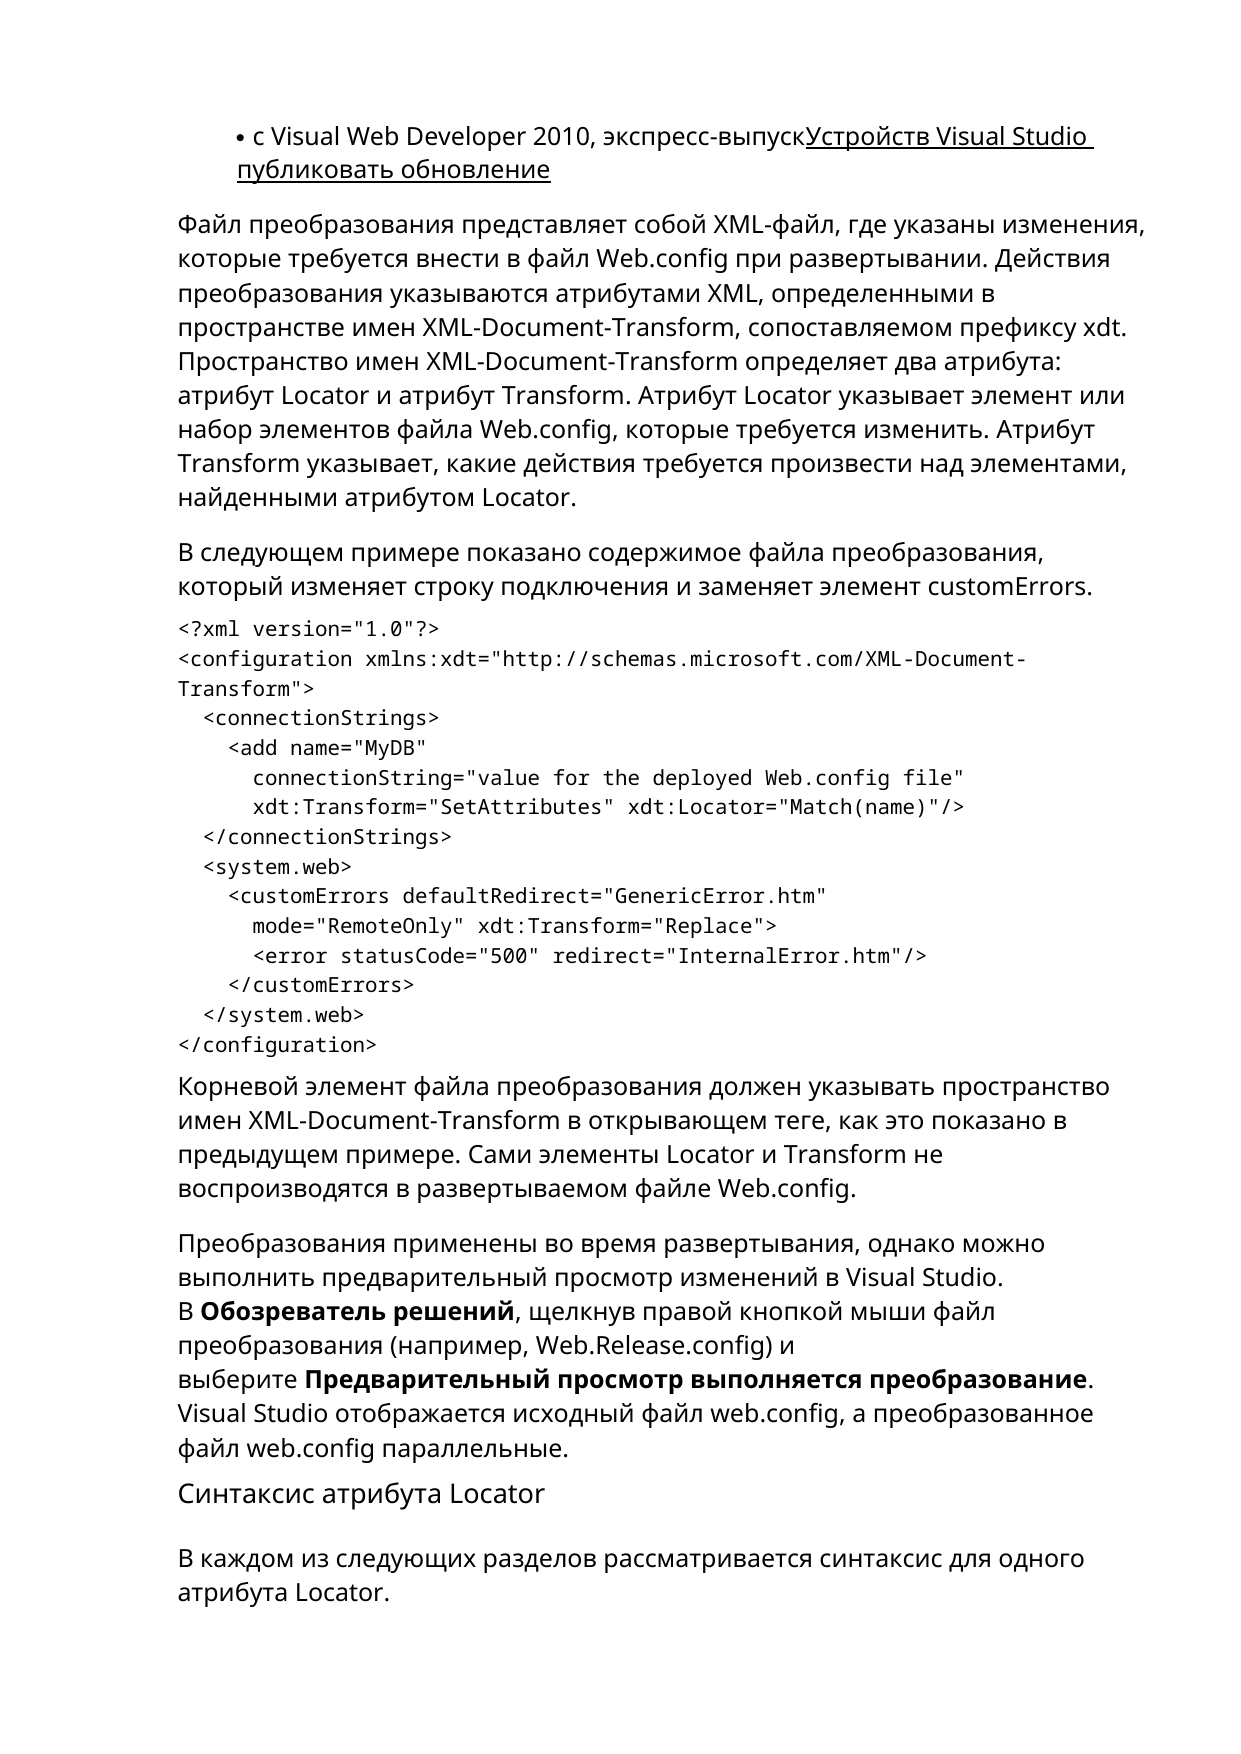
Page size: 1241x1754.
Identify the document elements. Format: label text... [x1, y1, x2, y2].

text <configuration xmlns:xdt="http://schemas.microsoft.com/XML-Document-Transform"> [177, 643, 1152, 702]
text </system.web> [177, 999, 1152, 1029]
text <add name="MyDB" [177, 732, 1152, 761]
text xdt:Transform="SetAttributes" xdt:Locator="Match(name)"/> [177, 791, 1152, 821]
text Преобразования применены во время развертывания, однако можно выполнить предварительный просмотр изменений в Visual Studio. В Обозреватель решений, щелкнув правой кнопкой мыши файл преобразования (например, Web.Release.config) и выберите Предварительный просмотр выполняется преобразование. Visual Studio отображается исходный файл web.config, а преобразованное файл web.config параллельные. [177, 1226, 1152, 1464]
subtitle Синтаксис атрибута Locator [177, 1475, 1152, 1512]
text <customErrors defaultRedirect="GenericError.htm" [177, 880, 1152, 910]
text <error statusCode="500" redirect="InternalError.htm"/> [177, 939, 1152, 969]
text mode="RemoteOnly" xdt:Transform="Replace"> [177, 910, 1152, 939]
text <system.web> [177, 851, 1152, 880]
text </connectionStrings> [177, 821, 1152, 851]
text В следующем примере показано содержимое файла преобразования, который изменяет строку подключения и заменяет элемент customErrors. [177, 534, 1152, 603]
text <?xml version="1.0"?> [177, 613, 1152, 643]
list с Visual Web Developer 2010, экспресс-выпускУстройств Visual Studio публиковать обновление [237, 118, 1152, 186]
text Корневой элемент файла преобразования должен указывать пространство имен XML-Document-Transform в открывающем теге, как это показано в предыдущем примере. Сами элементы Locator и Transform не воспроизводятся в развертываемом файле Web.config. [177, 1069, 1152, 1205]
text </configuration> [177, 1029, 1152, 1058]
text В каждом из следующих разделов рассматривается синтаксис для одного атрибута Locator. [177, 1541, 1152, 1609]
text </customErrors> [177, 969, 1152, 999]
text Файл преобразования представляет собой XML-файл, где указаны изменения, которые требуется внести в файл Web.config при развертывании. Действия преобразования указываются атрибутами XML, определенными в пространстве имен XML-Document-Transform, сопоставляемом префиксу xdt. Пространство имен XML-Document-Transform определяет два атрибута: атрибут Locator и атрибут Transform. Атрибут Locator указывает элемент или набор элементов файла Web.config, которые требуется изменить. Атрибут Transform указывает, какие действия требуется произвести над элементами, найденными атрибутом Locator. [177, 207, 1152, 514]
text connectionString="value for the deployed Web.config file" [177, 761, 1152, 791]
text <connectionStrings> [177, 702, 1152, 732]
